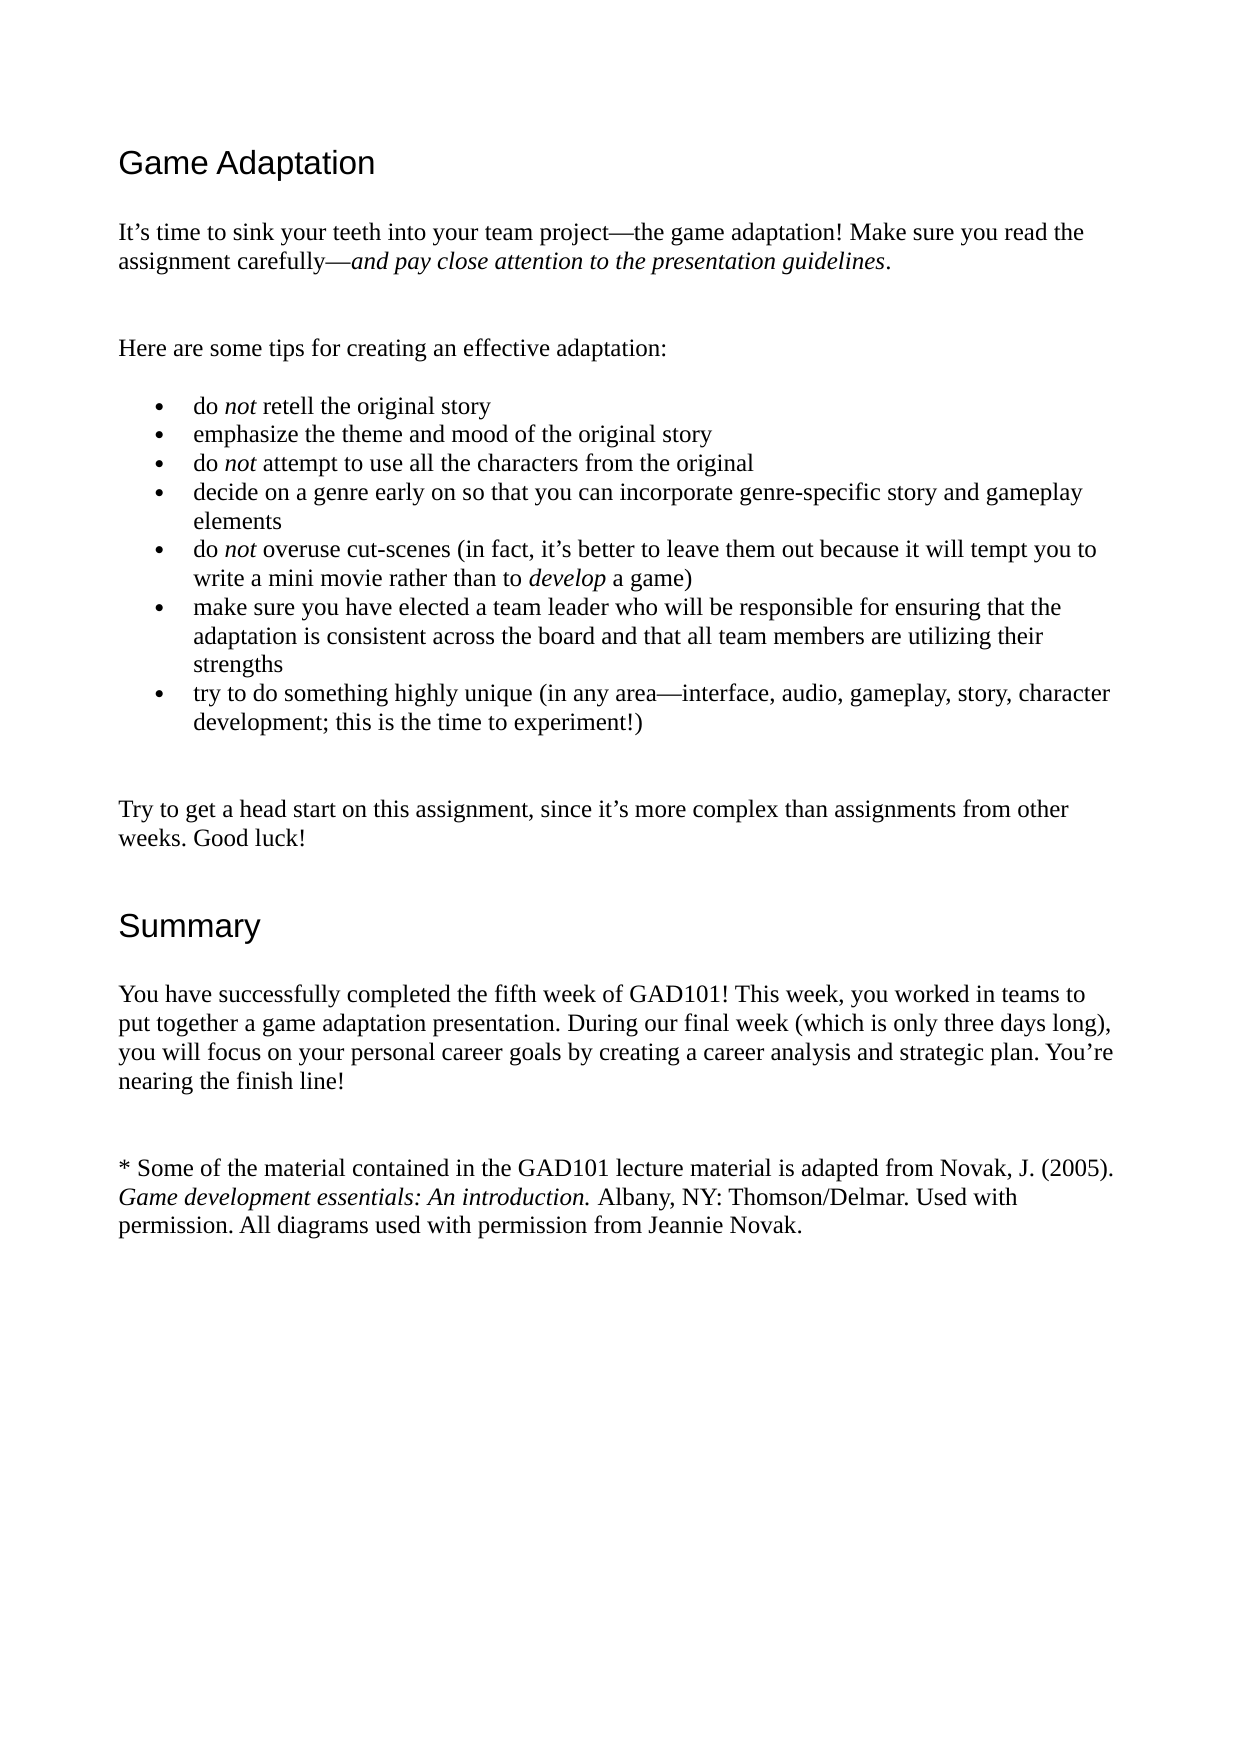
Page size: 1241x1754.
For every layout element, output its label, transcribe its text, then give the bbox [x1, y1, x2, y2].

text Try to get a head start on this assignment, since it’s more complex than assignments from other weeks. Good luck! [118, 794, 1122, 852]
list do not retell the original story [156, 391, 1122, 419]
list try to do something highly unique (in any area—interface, audio, gameplay, story, character development; this is the time to experiment!) [156, 678, 1122, 736]
text Here are some tips for creating an effective adaptation: [118, 333, 1122, 362]
subtitle Game Adaptation [118, 143, 1122, 182]
list emphasize the theme and mood of the original story [156, 419, 1122, 448]
text You have successfully completed the fifth week of GAD101! This week, you worked in teams to put together a game adaptation presentation. During our final week (which is only three days long), you will focus on your personal career goals by creating a career analysis and strategic plan. You’re nearing the finish line! [118, 979, 1122, 1094]
list decide on a genre early on so that you can incorporate genre-specific story and gameplay elements [156, 477, 1122, 534]
subtitle Summary [118, 906, 1122, 944]
text It’s time to sink your teeth into your team project—the game adaptation! Make sure you read the assignment carefully—and pay close attention to the presentation guidelines. [118, 217, 1122, 274]
list do not overuse cut-scenes (in fact, it’s better to leave them out because it will tempt you to write a mini movie rather than to develop a game) [156, 534, 1122, 592]
text * Some of the material contained in the GAD101 lecture material is adapted from Novak, J. (2005). Game development essentials: An introduction. Albany, NY: Thomson/Delmar. Used with permission. All diagrams used with permission from Jeannie Novak. [118, 1153, 1122, 1239]
list do not attempt to use all the characters from the original [156, 448, 1122, 477]
list make sure you have elected a team leader who will be responsible for ensuring that the adaptation is consistent across the board and that all team members are utilizing their strengths [156, 592, 1122, 678]
